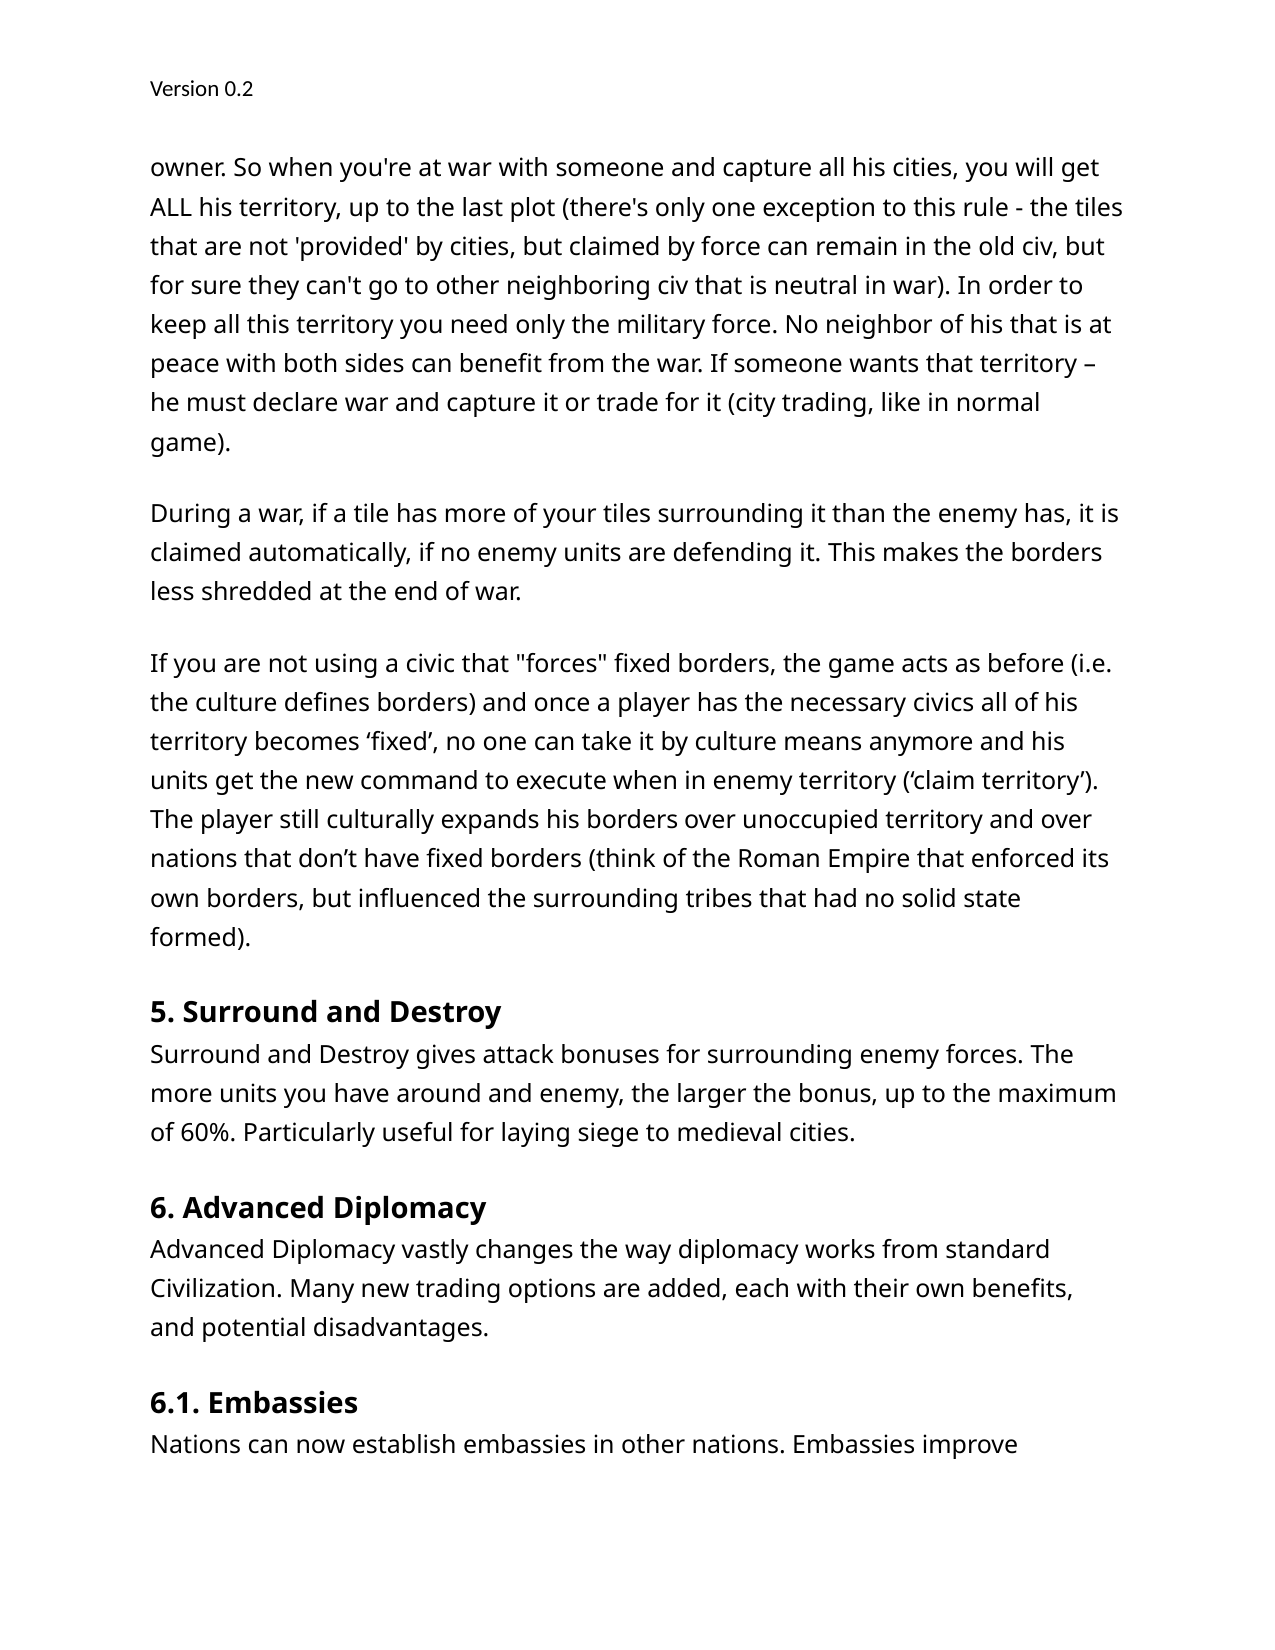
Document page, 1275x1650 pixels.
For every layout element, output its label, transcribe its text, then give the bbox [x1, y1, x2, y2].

text owner. So when you're at war with someone and capture all his cities, you will get ALL his territory, up to the last plot (there's only one exception to this rule - the tiles that are not 'provided' by cities, but claimed by force can remain in the old civ, but for sure they can't go to other neighboring civ that is neutral in war). In order to keep all this territory you need only the military force. No neighbor of his that is at peace with both sides can benefit from the war. If someone wants that territory – he must declare war and capture it or trade for it (city trading, like in normal game). During a war, if a tile has more of your tiles surrounding it than the enemy has, it is claimed automatically, if no enemy units are defending it. This makes the borders less shredded at the end of war. If you are not using a civic that "forces" fixed borders, the game acts as before (i.e. the culture defines borders) and once a player has the necessary civics all of his territory becomes ‘fixed’, no one can take it by culture means anymore and his units get the new command to execute when in enemy territory (‘claim territory’). The player still culturally expands his borders over unoccupied territory and over nations that don’t have fixed borders (think of the Roman Empire that enforced its own borders, but influenced the surrounding tribes that had no solid state formed). 5. Surround and Destroy Surround and Destroy gives attack bonuses for surrounding enemy forces. The more units you have around and enemy, the larger the bonus, up to the maximum of 60%. Particularly useful for laying siege to medieval cities. 6. Advanced Diplomacy Advanced Diplomacy vastly changes the way diplomacy works from standard Civilization. Many new trading options are added, each with their own benefits, and potential disadvantages. 6.1. Embassies Nations can now establish embassies in other nations. Embassies improve [150, 150, 1125, 1461]
